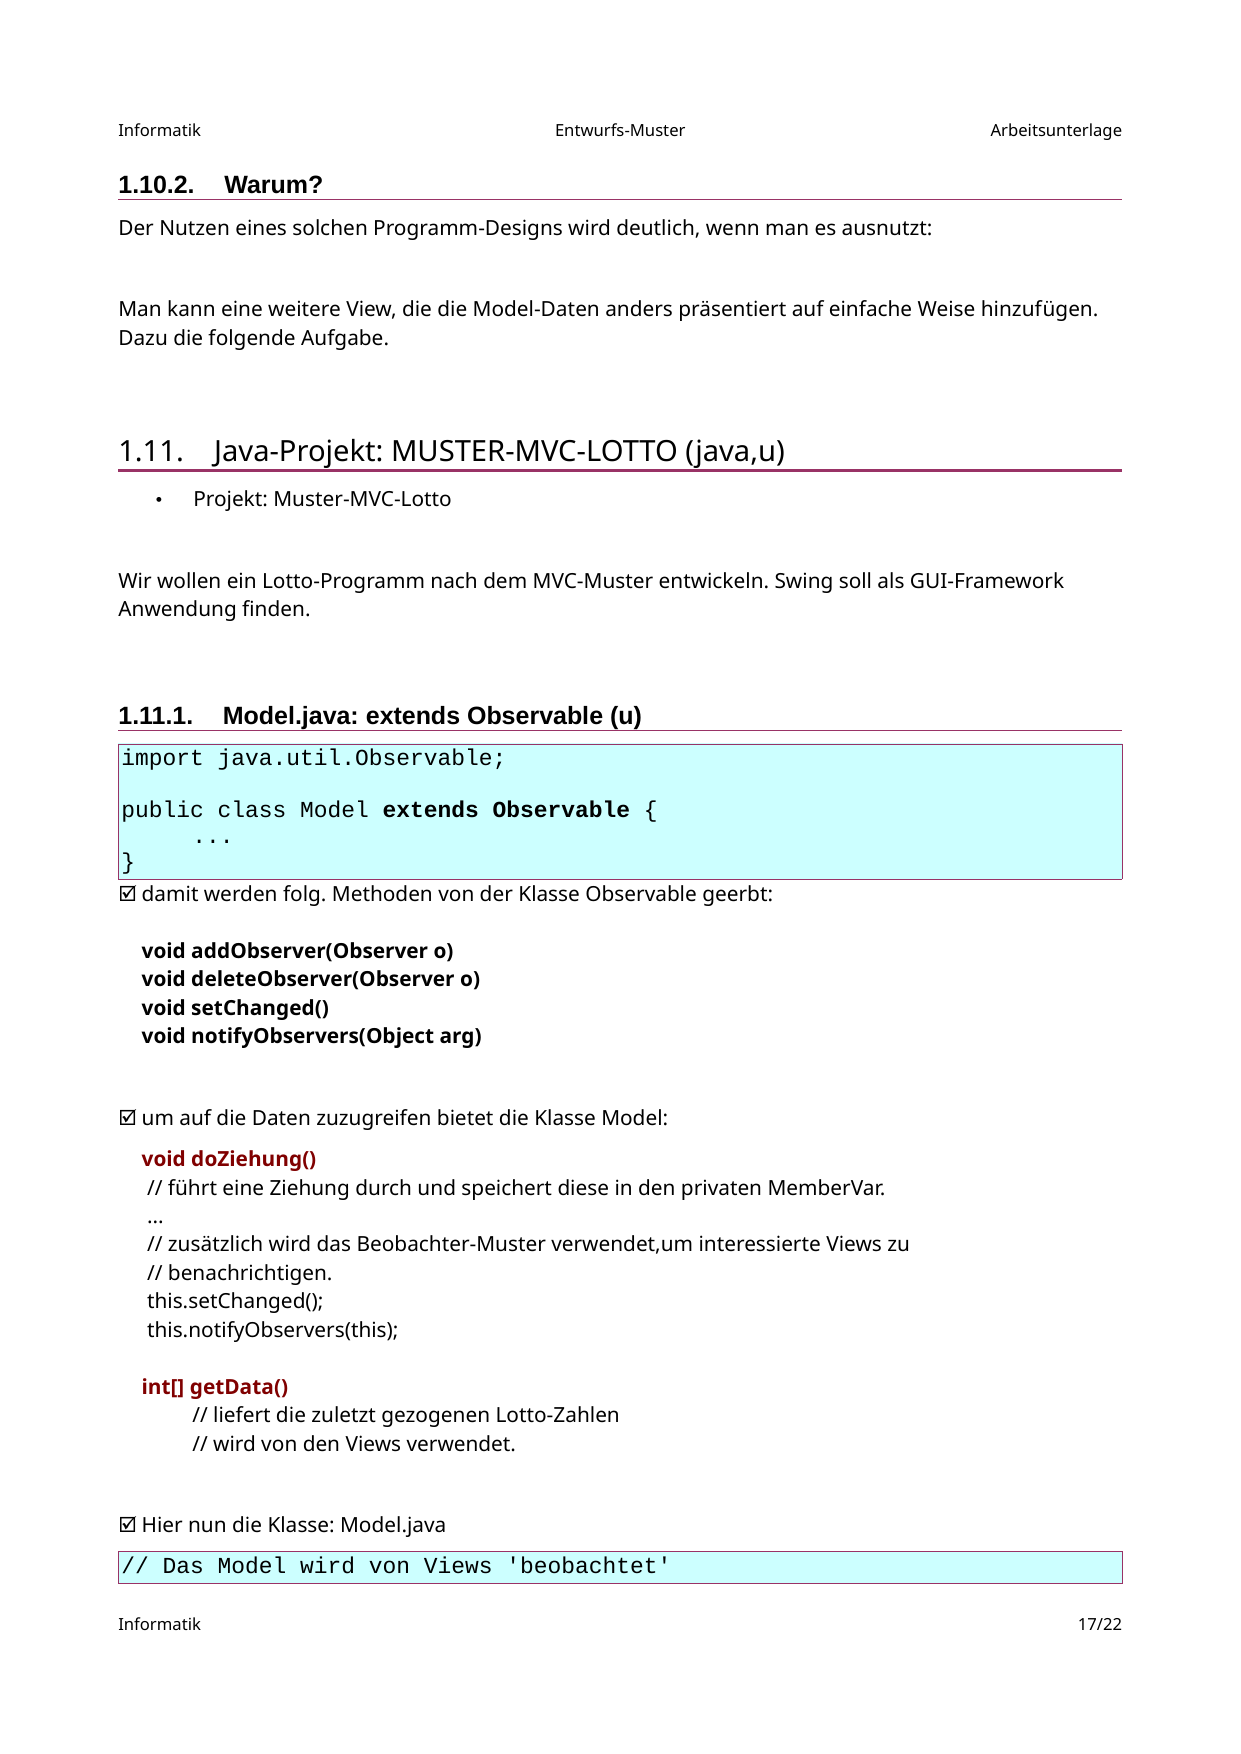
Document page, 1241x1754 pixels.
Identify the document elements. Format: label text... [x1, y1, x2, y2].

list void doZiehung() // führt eine Ziehung durch und speichert diese in den privaten MemberVar. ... // zusätzlich wird das Beobachter-Muster verwendet,um interessierte Views zu // benachrichtigen. this.setChanged(); this.notifyObservers(this); int[] getData() // liefert die zuletzt gezogenen Lotto-Zahlen // wird von den Views verwendet. [118, 1144, 1122, 1457]
text Man kann eine weitere View, die die Model-Daten anders präsentiert auf einfache Weise hinzufügen. Dazu die folgende Aufgabe. [118, 294, 1122, 351]
subtitle Warum? [118, 170, 1122, 199]
text Wir wollen ein Lotto-Programm nach dem MVC-Muster entwickeln. Swing soll als GUI-Framework Anwendung finden. [118, 566, 1122, 623]
list um auf die Daten zuzugreifen bietet die Klasse Model: [118, 1103, 1122, 1132]
list damit werden folg. Methoden von der Klasse Observable geerbt: void addObserver(Observer o) void deleteObserver(Observer o) void setChanged() void notifyObservers(Object arg) [118, 880, 1122, 1050]
text } [119, 847, 1122, 879]
text public class Model extends Observable { [119, 795, 1122, 821]
subtitle Java-Projekt: MUSTER-MVC-LOTTO (java,u) [118, 430, 1122, 469]
list Projekt: Muster-MVC-Lotto [156, 484, 1122, 512]
text Der Nutzen eines solchen Programm-Designs wird deutlich, wenn man es ausnutzt: [118, 213, 1122, 241]
text ... [119, 821, 1122, 847]
list Hier nun die Klasse: Model.java [118, 1511, 1122, 1539]
subtitle Model.java: extends Observable (u) [118, 701, 1122, 730]
text import java.util.Observable; [119, 745, 1122, 769]
text // Das Model wird von Views 'beobachtet' [119, 1552, 1122, 1583]
